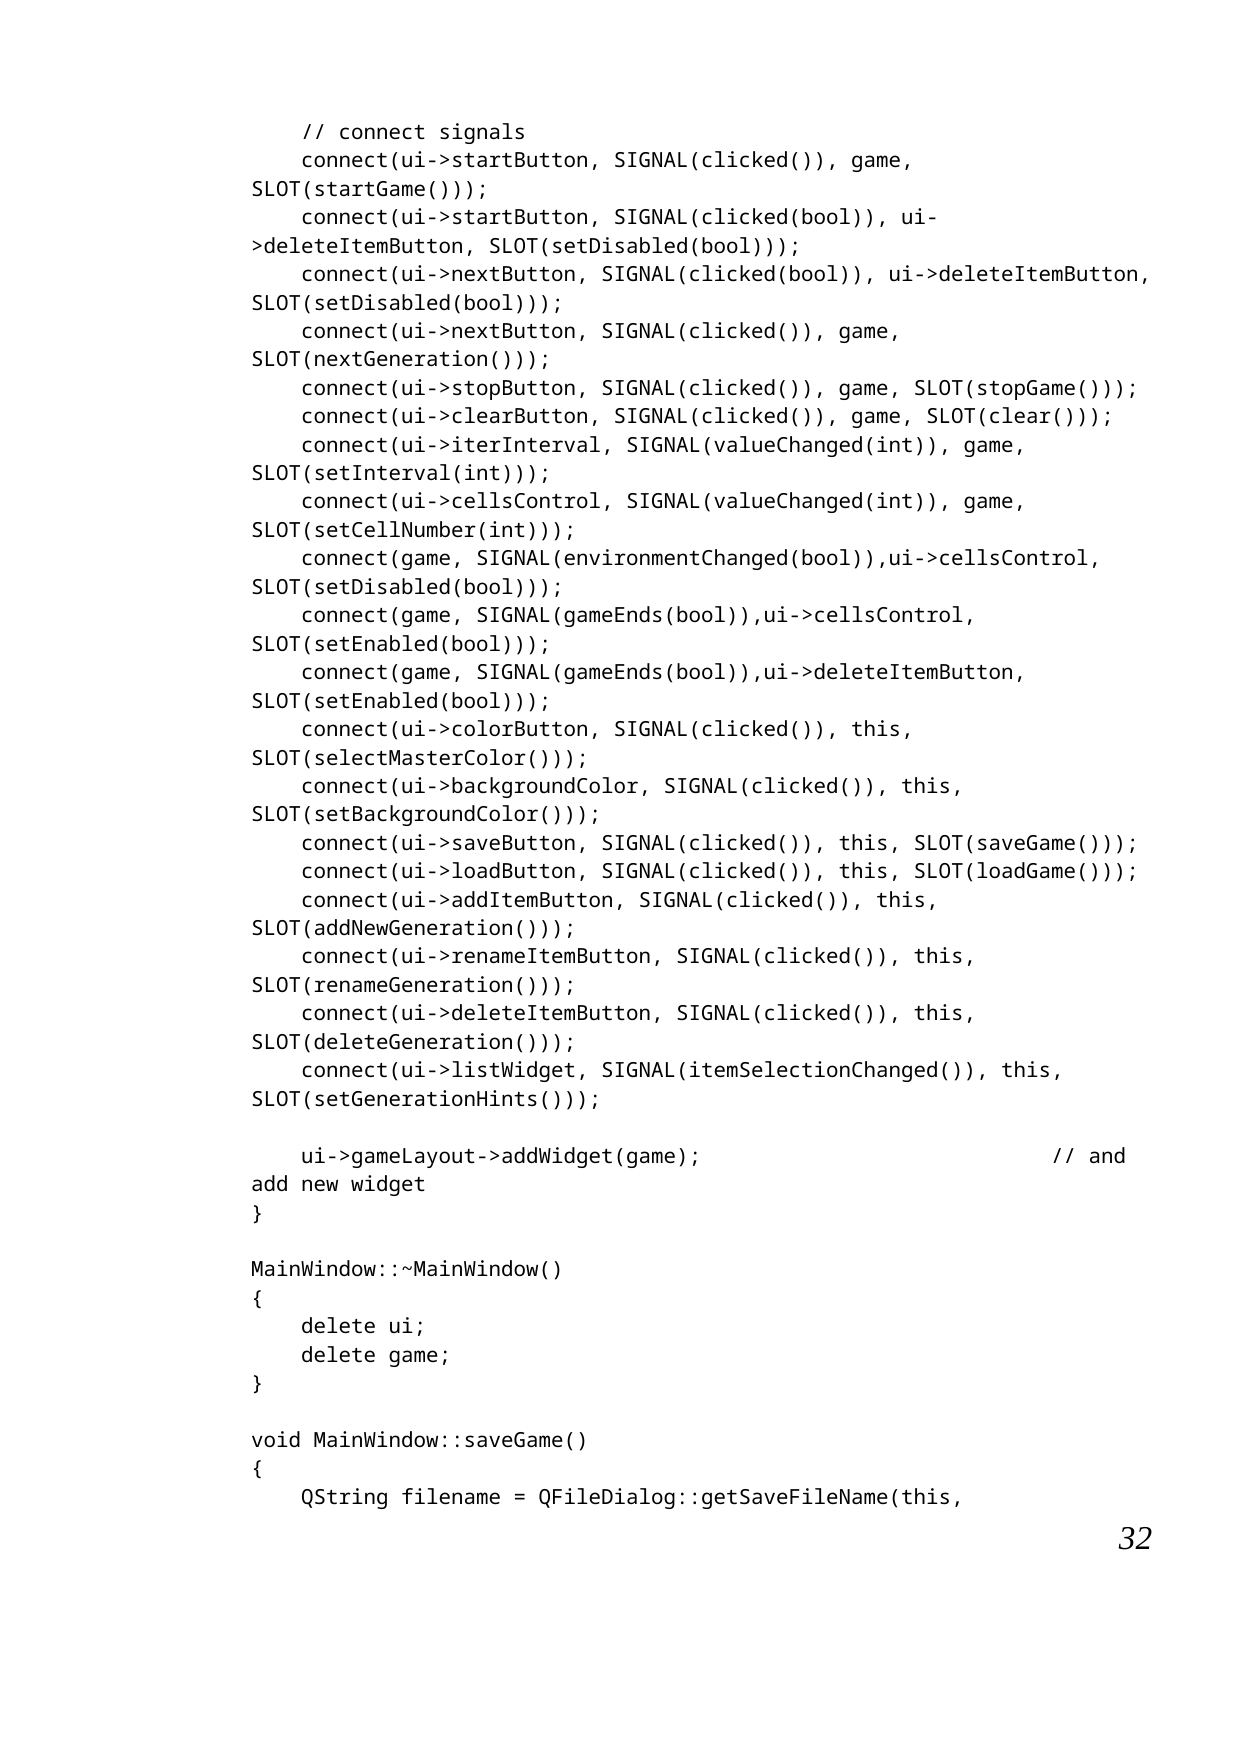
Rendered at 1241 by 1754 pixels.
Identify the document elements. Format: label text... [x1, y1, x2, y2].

text connect(ui->stopButton, SIGNAL(clicked()), game, SLOT(stopGame())); [251, 373, 1152, 401]
text connect(ui->clearButton, SIGNAL(clicked()), game, SLOT(clear())); [251, 401, 1152, 430]
text void MainWindow::saveGame() [251, 1425, 1152, 1453]
text connect(ui->loadButton, SIGNAL(clicked()), this, SLOT(loadGame())); [251, 856, 1152, 885]
text connect(ui->cellsControl, SIGNAL(valueChanged(int)), game, SLOT(setCellNumber(int))); [251, 487, 1152, 543]
text MainWindow::~MainWindow() [251, 1254, 1152, 1283]
text } [251, 1198, 1152, 1226]
text connect(ui->nextButton, SIGNAL(clicked()), game, SLOT(nextGeneration())); [251, 316, 1152, 373]
text connect(ui->colorButton, SIGNAL(clicked()), this, SLOT(selectMasterColor())); [251, 714, 1152, 771]
text connect(ui->renameItemButton, SIGNAL(clicked()), this, SLOT(renameGeneration())); [251, 942, 1152, 998]
text } [251, 1368, 1152, 1397]
text connect(ui->saveButton, SIGNAL(clicked()), this, SLOT(saveGame())); [251, 828, 1152, 856]
text { [251, 1283, 1152, 1311]
text connect(game, SIGNAL(gameEnds(bool)),ui->cellsControl, SLOT(setEnabled(bool))); [251, 600, 1152, 657]
text // connect signals [251, 117, 1152, 145]
text connect(ui->nextButton, SIGNAL(clicked(bool)), ui->deleteItemButton, SLOT(setDisabled(bool))); [251, 259, 1152, 316]
text connect(ui->startButton, SIGNAL(clicked(bool)), ui->deleteItemButton, SLOT(setDisabled(bool))); [251, 202, 1152, 259]
text delete game; [251, 1340, 1152, 1368]
text connect(ui->deleteItemButton, SIGNAL(clicked()), this, SLOT(deleteGeneration())); [251, 998, 1152, 1055]
text ui->gameLayout->addWidget(game); // and add new widget [251, 1141, 1152, 1198]
text connect(ui->addItemButton, SIGNAL(clicked()), this, SLOT(addNewGeneration())); [251, 885, 1152, 942]
text { [251, 1453, 1152, 1482]
text connect(ui->listWidget, SIGNAL(itemSelectionChanged()), this, SLOT(setGenerationHints())); [251, 1055, 1152, 1112]
text connect(ui->startButton, SIGNAL(clicked()), game, SLOT(startGame())); [251, 145, 1152, 202]
text QString filename = QFileDialog::getSaveFileName(this, [251, 1482, 1152, 1510]
text connect(game, SIGNAL(environmentChanged(bool)),ui->cellsControl, SLOT(setDisabled(bool))); [251, 543, 1152, 600]
text connect(ui->iterInterval, SIGNAL(valueChanged(int)), game, SLOT(setInterval(int))); [251, 430, 1152, 487]
text connect(ui->backgroundColor, SIGNAL(clicked()), this, SLOT(setBackgroundColor())); [251, 771, 1152, 828]
text connect(game, SIGNAL(gameEnds(bool)),ui->deleteItemButton, SLOT(setEnabled(bool))); [251, 657, 1152, 714]
text delete ui; [251, 1311, 1152, 1340]
